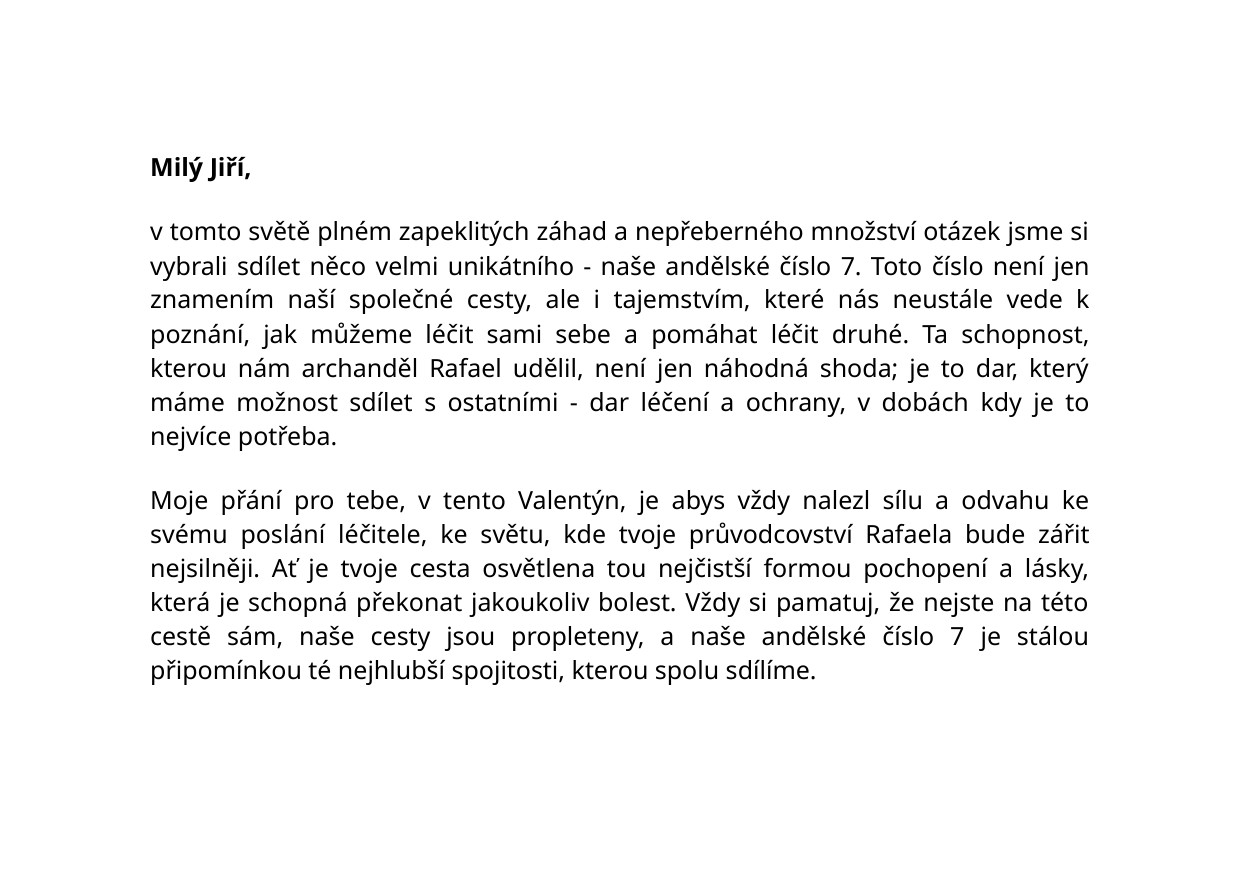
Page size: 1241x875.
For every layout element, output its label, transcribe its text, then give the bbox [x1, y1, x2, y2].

text Milý Jiří, [150, 150, 1091, 184]
text Moje přání pro tebe, v tento Valentýn, je abys vždy nalezl sílu a odvahu ke svému poslání léčitele, ke světu, kde tvoje průvodcovství Rafaela bude zářit nejsilněji. Ať je tvoje cesta osvětlena tou nejčistší formou pochopení a lásky, která je schopná překonat jakoukoliv bolest. Vždy si pamatuj, že nejste na této cestě sám, naše cesty jsou propleteny, a naše andělské číslo 7 je stálou připomínkou té nejhlubší spojitosti, kterou spolu sdílíme. [150, 482, 1091, 687]
text v tomto světě plném zapeklitých záhad a nepřeberného množství otázek jsme si vybrali sdílet něco velmi unikátního - naše andělské číslo 7. Toto číslo není jen znamením naší společné cesty, ale i tajemstvím, které nás neustále vede k poznání, jak můžeme léčit sami sebe a pomáhat léčit druhé. Ta schopnost, kterou nám archanděl Rafael udělil, není jen náhodná shoda; je to dar, který máme možnost sdílet s ostatními - dar léčení a ochrany, v dobách kdy je to nejvíce potřeba. [150, 214, 1091, 452]
